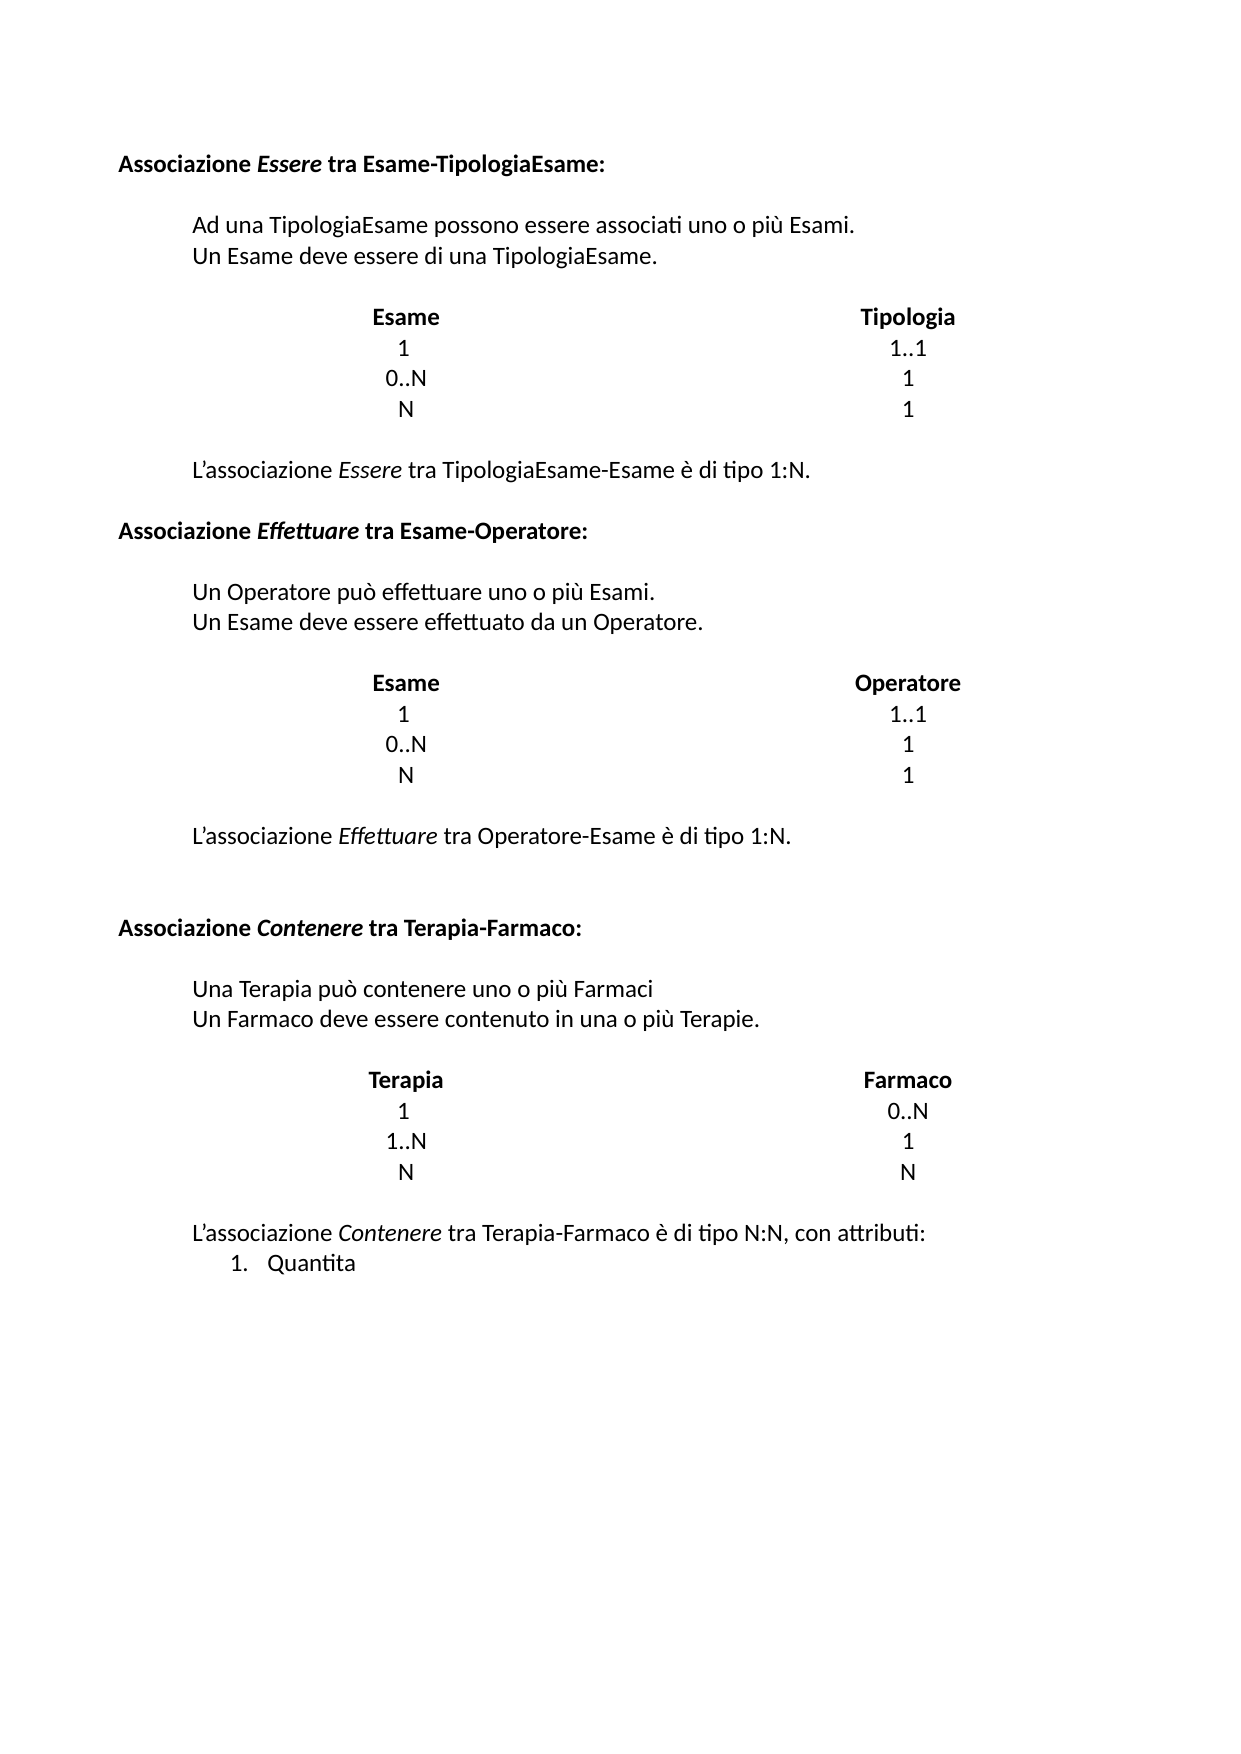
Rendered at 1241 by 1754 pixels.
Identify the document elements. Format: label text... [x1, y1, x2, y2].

table_header Operatore [620, 668, 1122, 698]
text Associazione Contenere tra Terapia-Farmaco: [118, 912, 1122, 942]
table_cell 1 [118, 332, 620, 362]
text Un Esame deve essere di una TipologiaEsame. [192, 240, 1122, 271]
table_cell 1 [620, 1125, 1122, 1156]
table_header Esame [118, 301, 620, 332]
table_cell N [118, 759, 620, 789]
table_cell 1 [118, 1095, 620, 1125]
text Una Terapia può contenere uno o più Farmaci [192, 973, 1122, 1003]
text Associazione Effettuare tra Esame-Operatore: [118, 515, 1122, 545]
table_cell N [118, 393, 620, 423]
table_cell 1 [620, 759, 1122, 789]
table_cell N [620, 1156, 1122, 1186]
table_header Esame [118, 668, 620, 698]
table_cell 1 [620, 729, 1122, 759]
table_cell N [118, 1156, 620, 1186]
text L’associazione Effettuare tra Operatore-Esame è di tipo 1:N. [192, 820, 1122, 851]
table_cell 1..N [118, 1125, 620, 1156]
table_header Tipologia [620, 301, 1122, 332]
table_cell 0..N [620, 1095, 1122, 1125]
table_header Farmaco [620, 1064, 1122, 1095]
text L’associazione Essere tra TipologiaEsame-Esame è di tipo 1:N. [192, 454, 1122, 484]
table_cell 1 [620, 393, 1122, 423]
table_cell 1 [118, 698, 620, 728]
text Un Farmaco deve essere contenuto in una o più Terapie. [192, 1003, 1122, 1034]
table_cell 0..N [118, 362, 620, 393]
table_header Terapia [118, 1064, 620, 1095]
text Associazione Essere tra Esame-TipologiaEsame: [118, 149, 1122, 179]
text Un Operatore può effettuare uno o più Esami. [192, 576, 1122, 606]
table_cell 1 [620, 362, 1122, 393]
table_cell 0..N [118, 729, 620, 759]
table_cell 1..1 [620, 698, 1122, 728]
text Ad una TipologiaEsame possono essere associati uno o più Esami. [192, 210, 1122, 240]
text Un Esame deve essere effettuato da un Operatore. [192, 606, 1122, 637]
list Quantita [229, 1247, 1122, 1278]
text L’associazione Contenere tra Terapia-Farmaco è di tipo N:N, con attributi: [192, 1217, 1122, 1247]
table_cell 1..1 [620, 332, 1122, 362]
